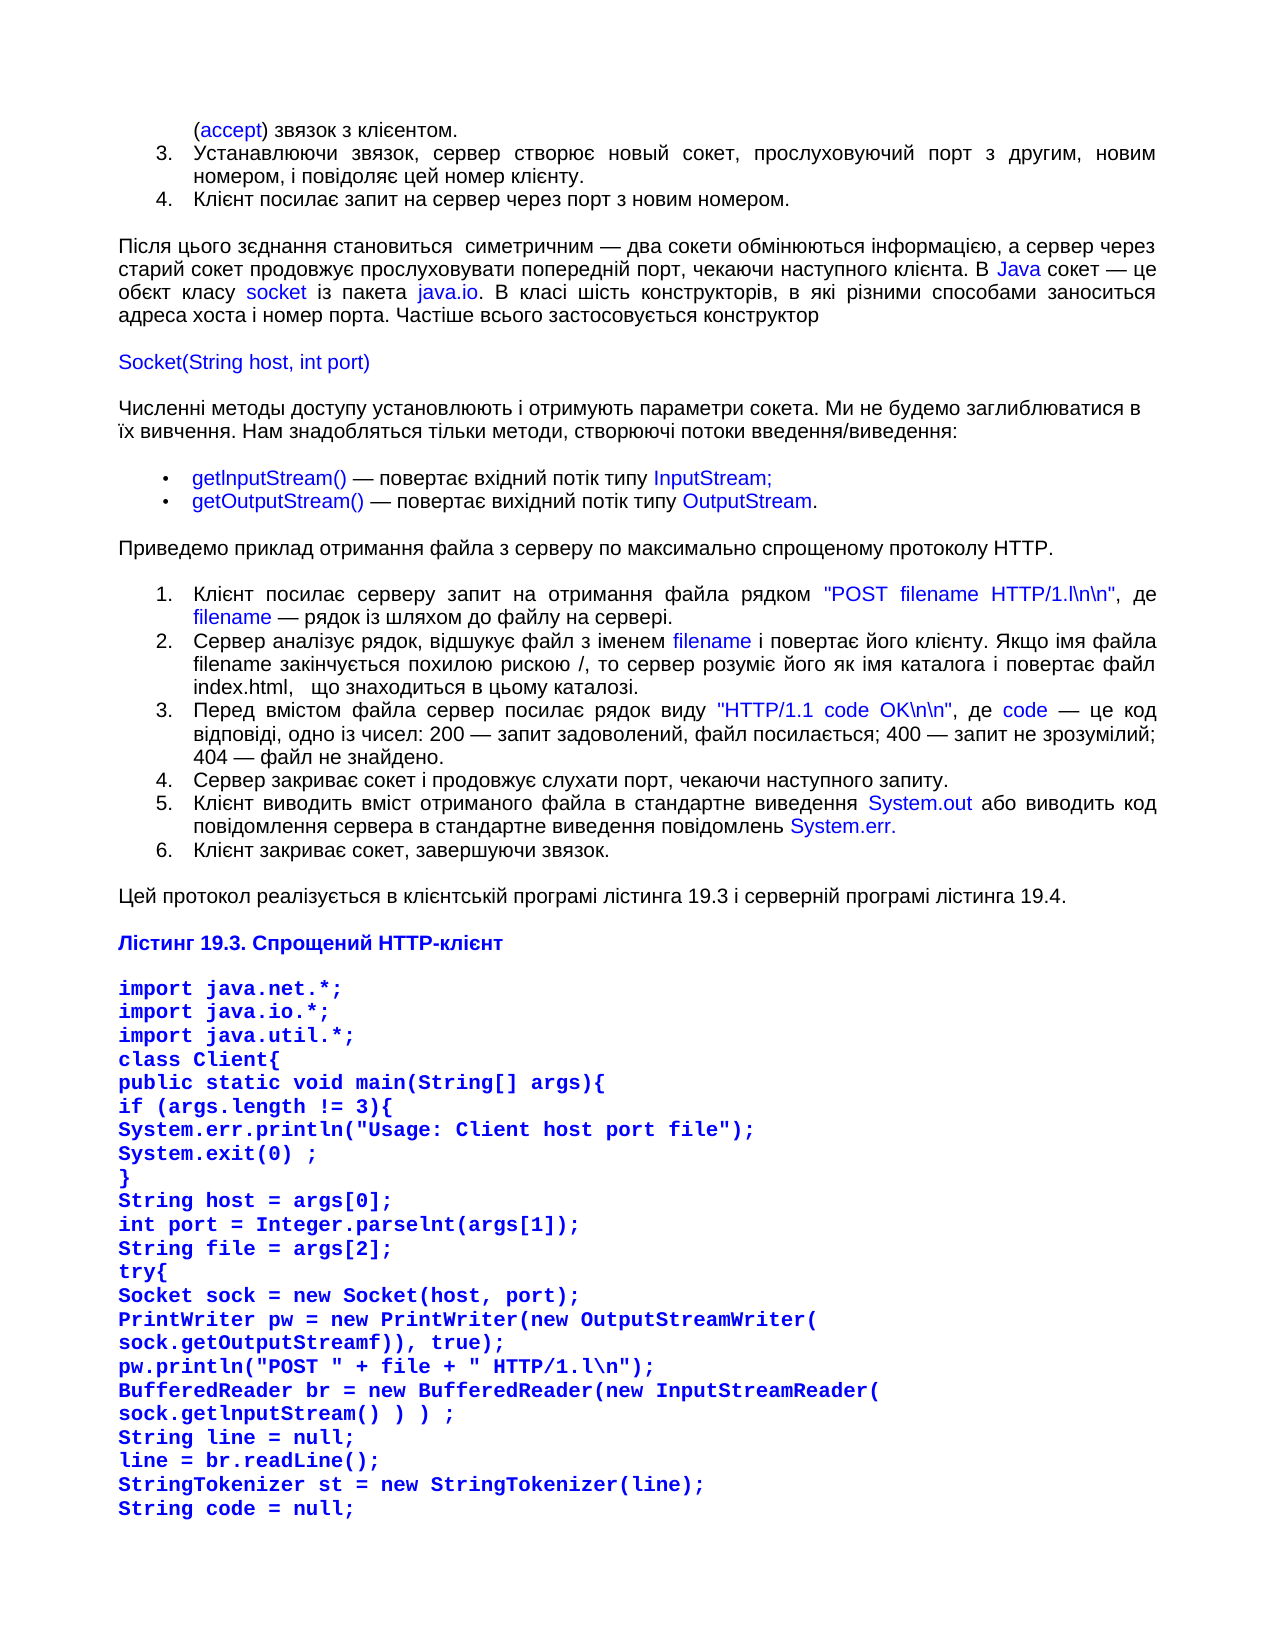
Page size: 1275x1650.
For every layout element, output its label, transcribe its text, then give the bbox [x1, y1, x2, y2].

text sock.getlnputStream() ) ) ; [118, 1403, 1157, 1427]
list Клієнт закриває сокет, завершуючи звязок. [156, 838, 1157, 861]
list Перед вмістом файла сервер посилає рядок виду "HTTP/1.1 code OK\n\n", де code — це код відповіді, одно із чисел: 200 — запит задоволений, файл посилається; 400 — запит не зрозумілий; 404 — файл не знайдено. [156, 699, 1157, 768]
list Клієнт виводить вміст отриманого файла в стандартне виведення System.out або виводить код повідомлення сервера в стандартне виведення повідомлень System.err. [156, 792, 1157, 838]
text } [118, 1167, 1157, 1190]
text String file = args[2]; [118, 1238, 1157, 1261]
text String code = null; [118, 1498, 1157, 1521]
text class Client{ [118, 1048, 1157, 1072]
text if (args.length != 3){ [118, 1096, 1157, 1119]
list Клієнт посилає серверу запит на отримання файла рядком "POST filename HTTP/1.l\n\n", де filename — рядок із шляхом до файлу на сервері. [156, 583, 1157, 629]
text sock.getOutputStreamf)), true); [118, 1332, 1157, 1356]
list (accept) звязок з клієентом. [156, 118, 1157, 141]
text Після цього зєднання становиться симетричним — два сокети обмінюються інформацією, а сервер через старий сокет продовжує прослуховувати попередній порт, чекаючи наступного клієнта. В Java сокет — це обєкт класу socket із пакета java.io. В класі шість конструкторів, в які різними способами заноситься адреса хоста і номер порта. Частіше всього застосовується конструктор [118, 234, 1157, 327]
text import java.util.*; [118, 1025, 1157, 1048]
text pw.println("POST " + file + " HTTP/1.l\n"); [118, 1356, 1157, 1379]
list Сервер аналізує рядок, відшукує файл з іменем filename і повертає його клієнту. Якщо імя файла filename закінчується похилою рискою /, то сервер розуміє його як імя каталога і повертає файл index.html, що знаходиться в цьому каталозі. [156, 629, 1157, 699]
text Лістинг 19.3. Спрощений HTTP-клієнт [118, 931, 1157, 954]
text Приведемо приклад отримання файла з серверу по максимально спрощеному протоколу HTTP. [118, 536, 1157, 559]
text Socket sock = new Socket(host, port); [118, 1285, 1157, 1309]
list getOutputStream() — повертає вихідний потік типу OutputStream. [162, 490, 1157, 513]
list Сервер закриває сокет і продовжує слухати порт, чекаючи наступного запиту. [156, 768, 1157, 792]
text BufferedReader br = new BufferedReader(new InputStreamReader( [118, 1379, 1157, 1403]
text Цей протокол реалізується в клієнтській програмі лістинга 19.3 і серверній програмі лістинга 19.4. [118, 885, 1157, 908]
text System.err.println("Usage: Client host port file"); [118, 1119, 1157, 1143]
text Socket(String host, int port) [118, 350, 1157, 374]
text import java.net.*; [118, 978, 1157, 1001]
text int port = Integer.parselnt(args[1]); [118, 1214, 1157, 1238]
list Устанавлюючи звязок, сервер створює новый сокет, прослуховуючий порт з другим, новим номером, і повідоляє цей номер клієнту. [156, 141, 1157, 188]
text Численні методы доступу установлюють і отримують параметри сокета. Ми не будемо заглиблюватися в їх вивчення. Нам знадобляться тільки методи, створюючі потоки введення/виведення: [118, 397, 1157, 443]
text try{ [118, 1261, 1157, 1285]
text String line = null; [118, 1427, 1157, 1451]
text System.exit(0) ; [118, 1143, 1157, 1167]
text line = br.readLine(); [118, 1451, 1157, 1474]
text StringTokenizer st = new StringTokenizer(line); [118, 1474, 1157, 1498]
text import java.io.*; [118, 1001, 1157, 1025]
text PrintWriter pw = new PrintWriter(new OutputStreamWriter( [118, 1309, 1157, 1332]
text String host = args[0]; [118, 1190, 1157, 1214]
text public static void main(String[] args){ [118, 1072, 1157, 1096]
list Клієнт посилає запит на сервер через порт з новим номером. [156, 188, 1157, 211]
list getlnputStream() — повертає вхідний потік типу InputStream; [162, 467, 1157, 490]
